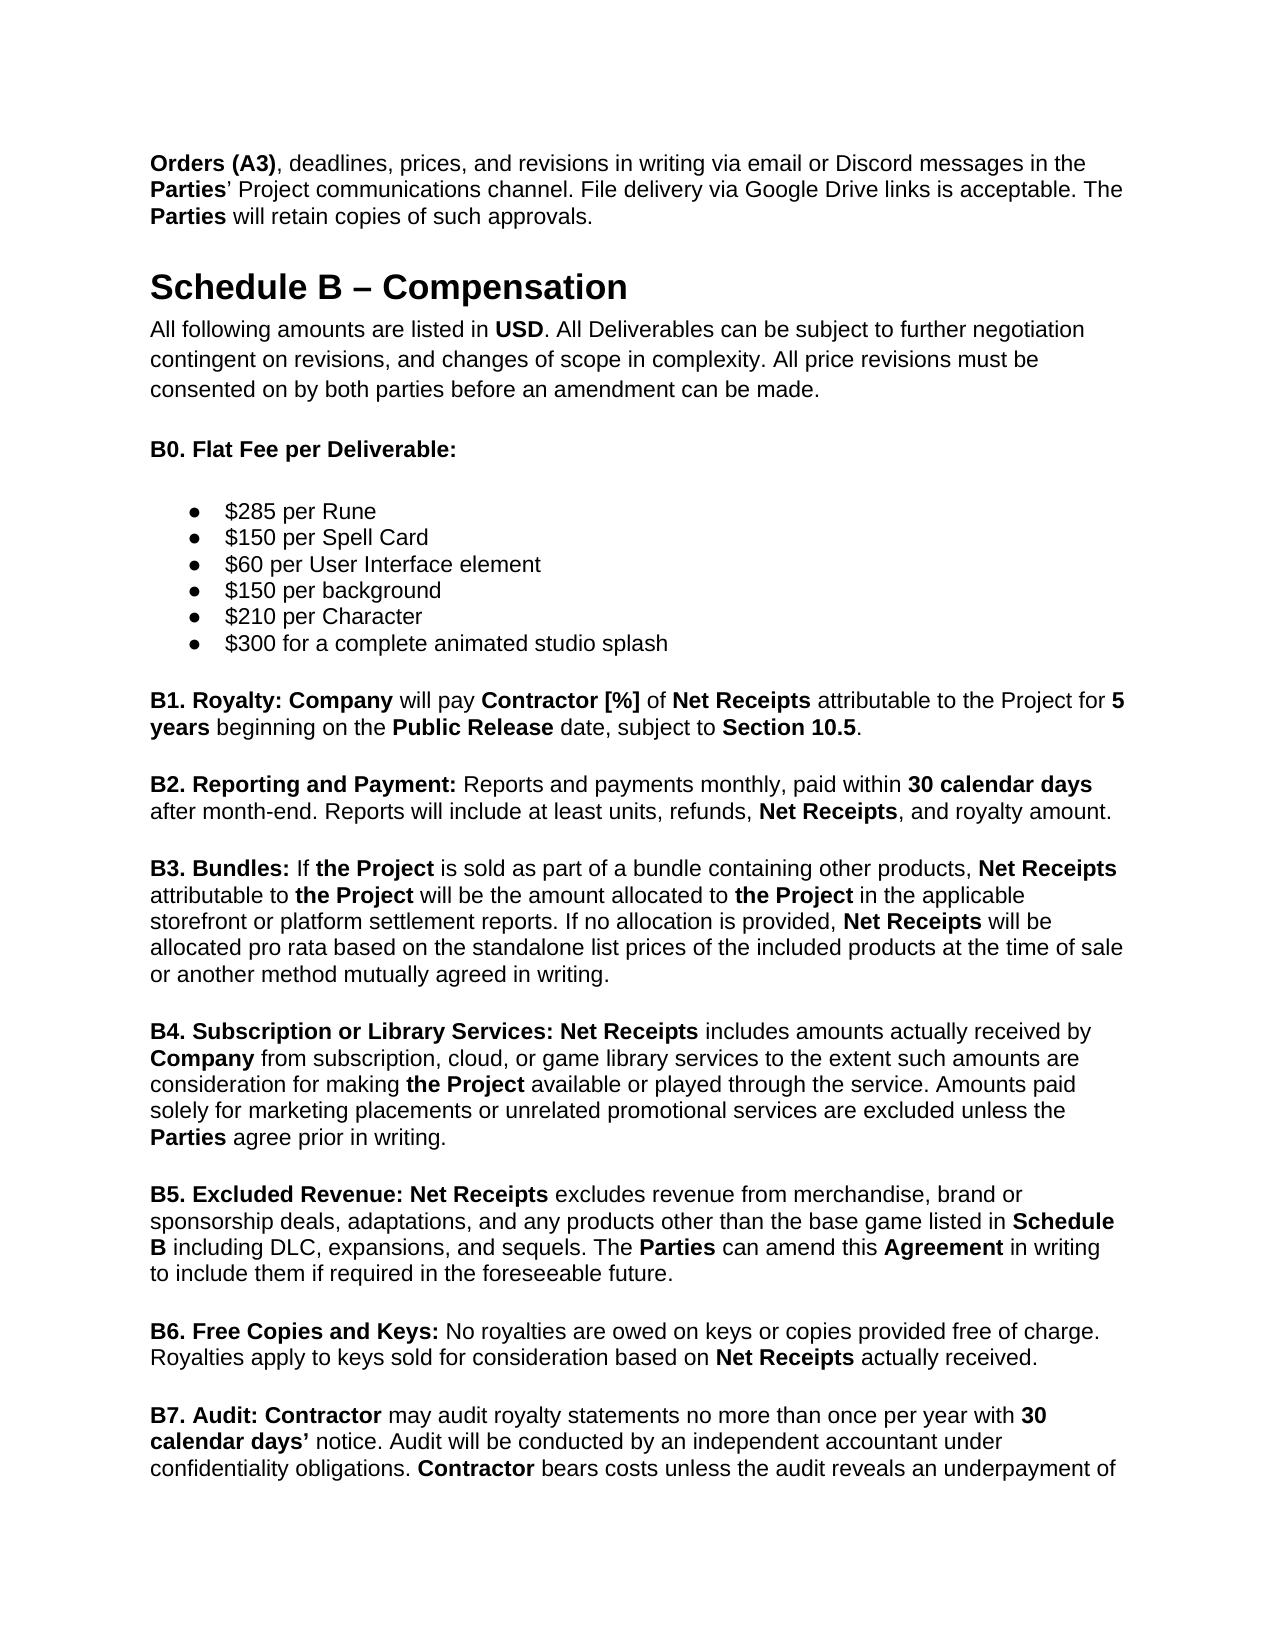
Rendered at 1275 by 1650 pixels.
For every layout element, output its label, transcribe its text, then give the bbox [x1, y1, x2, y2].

list $60 per User Interface element [187, 551, 1125, 577]
text B5. Excluded Revenue: Net Receipts excludes revenue from merchandise, brand or sponsorship deals, adaptations, and any products other than the base game listed in Schedule B including DLC, expansions, and sequels. The Parties can amend this Agreement in writing to include them if required in the foreseeable future. [150, 1181, 1125, 1287]
subtitle Schedule B – Compensation [150, 267, 1125, 307]
text B1. Royalty: Company will pay Contractor [%] of Net Receipts attributable to the Project for 5 years beginning on the Public Release date, subject to Section 10.5. [150, 687, 1125, 740]
list $210 per Character [187, 603, 1125, 630]
text All following amounts are listed in USD. All Deliverables can be subject to further negotiation contingent on revisions, and changes of scope in complexity. All price revisions must be consented on by both parties before an amendment can be made. [150, 316, 1125, 402]
text B0. Flat Fee per Deliverable: [150, 436, 1125, 463]
text Orders (A3), deadlines, prices, and revisions in writing via email or Discord messages in the Parties’ Project communications channel. File delivery via Google Drive links is acceptable. The Parties will retain copies of such approvals. [150, 150, 1125, 229]
list $150 per Spell Card [187, 524, 1125, 551]
list $285 per Rune [187, 498, 1125, 524]
text B2. Reporting and Payment: Reports and payments monthly, paid within 30 calendar days after month-end. Reports will include at least units, refunds, Net Receipts, and royalty amount. [150, 771, 1125, 824]
text B6. Free Copies and Keys: No royalties are owed on keys or copies provided free of charge. Royalties apply to keys sold for consideration based on Net Receipts actually received. [150, 1318, 1125, 1371]
text B4. Subscription or Library Services: Net Receipts includes amounts actually received by Company from subscription, cloud, or game library services to the extent such amounts are consideration for making the Project available or played through the service. Amounts paid solely for marketing placements or unrelated promotional services are excluded unless the Parties agree prior in writing. [150, 1018, 1125, 1150]
text B3. Bundles: If the Project is sold as part of a bundle containing other products, Net Receipts attributable to the Project will be the amount allocated to the Project in the applicable storefront or platform settlement reports. If no allocation is provided, Net Receipts will be allocated pro rata based on the standalone list prices of the included products at the time of sale or another method mutually agreed in writing. [150, 855, 1125, 987]
list $150 per background [187, 577, 1125, 603]
text B7. Audit: Contractor may audit royalty statements no more than once per year with 30 calendar days’ notice. Audit will be conducted by an independent accountant under confidentiality obligations. Contractor bears costs unless the audit reveals an underpayment of [150, 1402, 1125, 1481]
list $300 for a complete animated studio splash [187, 630, 1125, 656]
